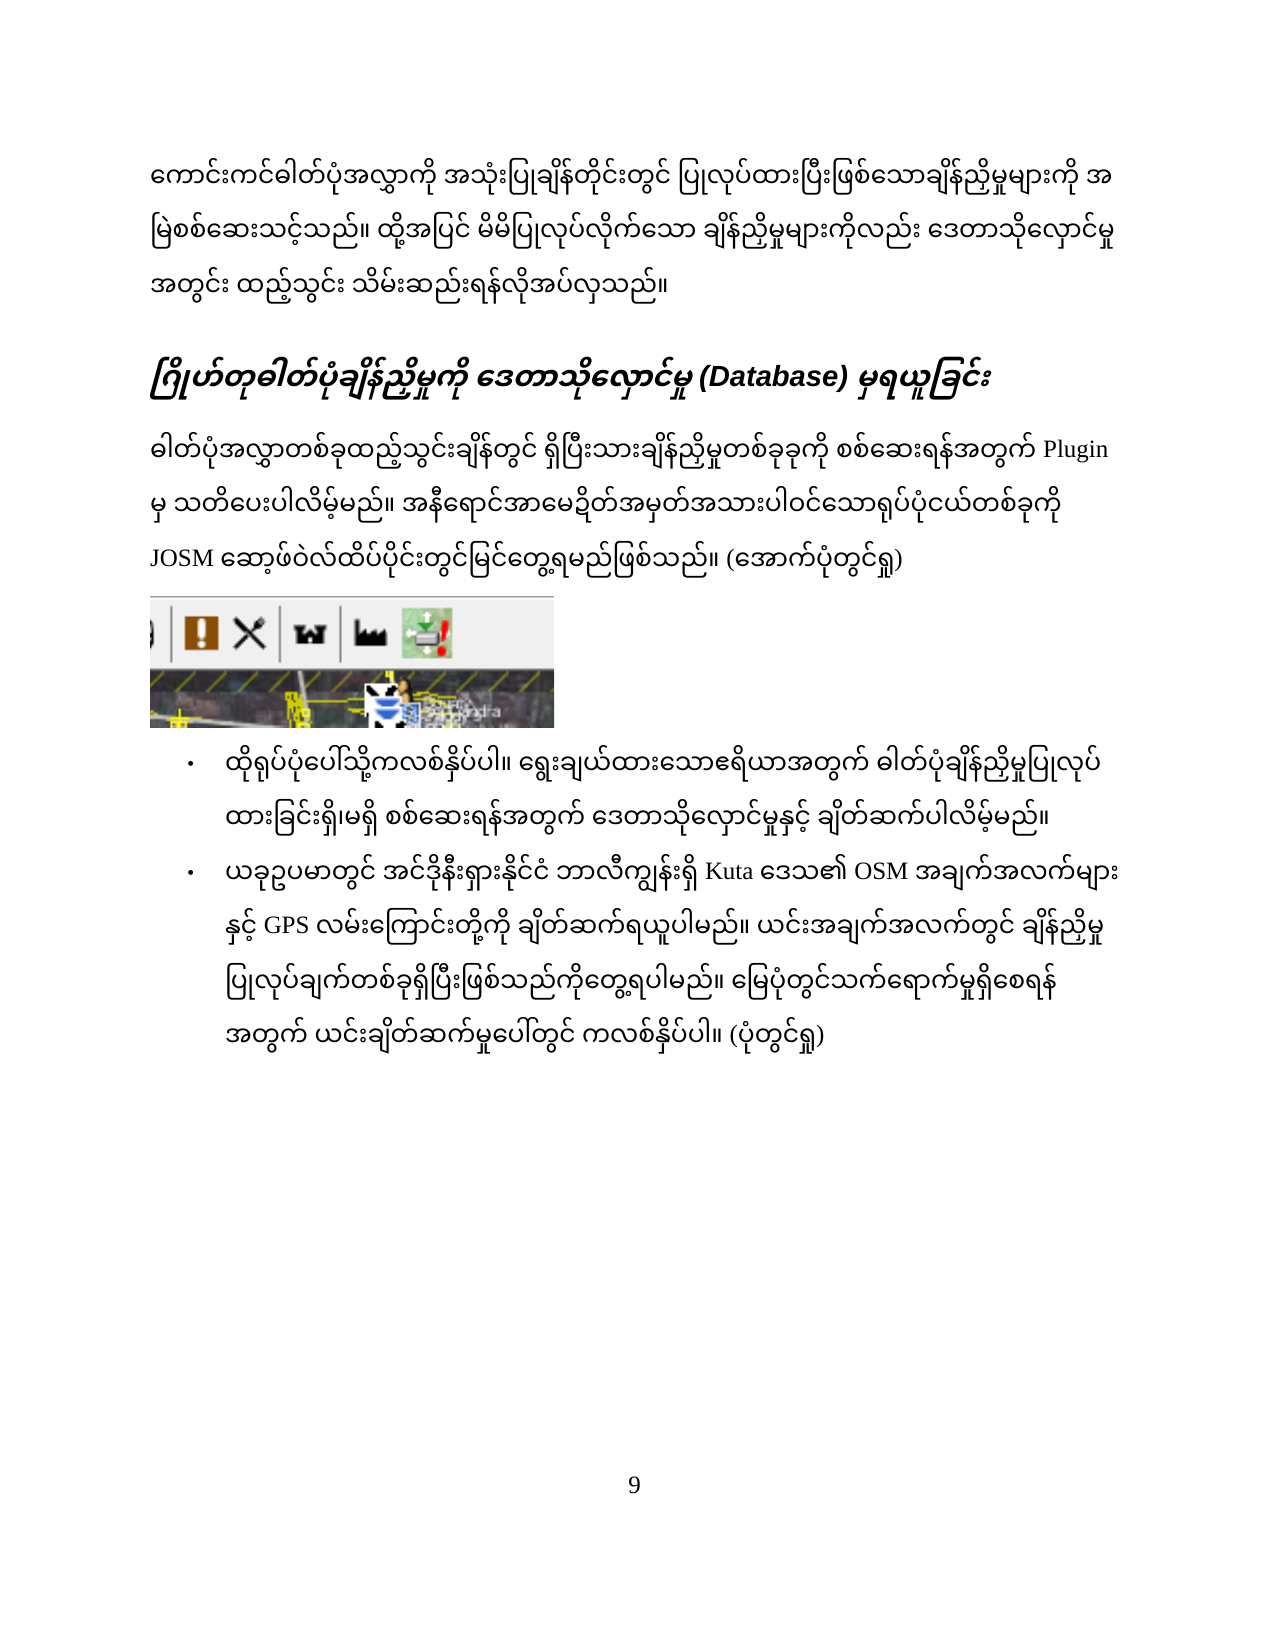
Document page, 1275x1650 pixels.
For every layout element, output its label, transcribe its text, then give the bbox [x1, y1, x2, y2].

text ကောင်းကင်ဓါတ်ပုံအလွှာကို အသုံးပြုချိန်တိုင်းတွင် ပြုလုပ်ထားပြီးဖြစ်သောချိန်ညှိမှုများကို အမြဲစစ်ဆေးသင့်သည်။ ထို့အပြင် မိမိပြုလုပ်လိုက်သော ချိန်ညှိမှုများကိုလည်း ဒေတာသိုလှောင်မှုအတွင်း ထည့်သွင်း သိမ်းဆည်းရန်လိုအပ်လှသည်။ [150, 150, 1125, 314]
text ဓါတ်ပုံအလွှာတစ်ခုထည့်သွင်းချိန်တွင် ရှိပြီးသားချိန်ညှိမှုတစ်ခုခုကို စစ်ဆေးရန်အတွက် Plugin မှ သတိပေးပါလိမ့်မည်။ အနီရောင်အာမေဍိတ်အမှတ်အသားပါဝင်သောရုပ်ပုံငယ်တစ်ခုကို JOSM ဆော့ဖ်ဝဲလ်ထိပ်ပိုင်းတွင်မြင်တွေ့ရမည်ဖြစ်သည်။ (အောက်ပုံတွင်ရှု) [150, 424, 1125, 588]
subtitle ဂြိုဟ်တုဓါတ်ပုံချိန်ညှိမှုကို ဒေတာသိုလှောင်မှု (Database) မှရယူခြင်း [150, 348, 1125, 411]
picture [150, 596, 555, 728]
list ယခုဥပမာတွင် အင်ဒိုနီးရှားနိုင်ငံ ဘာလီကျွန်းရှိ Kuta ဒေသ၏ OSM အချက်အလက်များနှင့် GPS လမ်းကြောင်းတို့ကို ချိတ်ဆက်ရယူပါမည်။ ယင်းအချက်အလက်တွင် ချိန်ညှိမှုပြုလုပ်ချက်တစ်ခုရှိပြီးဖြစ်သည်ကိုတွေ့ရပါမည်။ မြေပုံတွင်သက်ရောက်မှုရှိစေရန်အတွက် ယင်းချိတ်ဆက်မှုပေါ်တွင် ကလစ်နှိပ်ပါ။ (ပုံတွင်ရှု) [187, 846, 1125, 1064]
list ထိုရုပ်ပုံပေါ်သို့ကလစ်နှိပ်ပါ။ ရွေးချယ်ထားသောဧရိယာအတွက် ဓါတ်ပုံချိန်ညှိမှုပြုလုပ်ထားခြင်းရှိ၊မရှိ စစ်ဆေးရန်အတွက် ဒေတာသိုလှောင်မှုနှင့် ချိတ်ဆက်ပါလိမ့်မည်။ [187, 737, 1125, 846]
